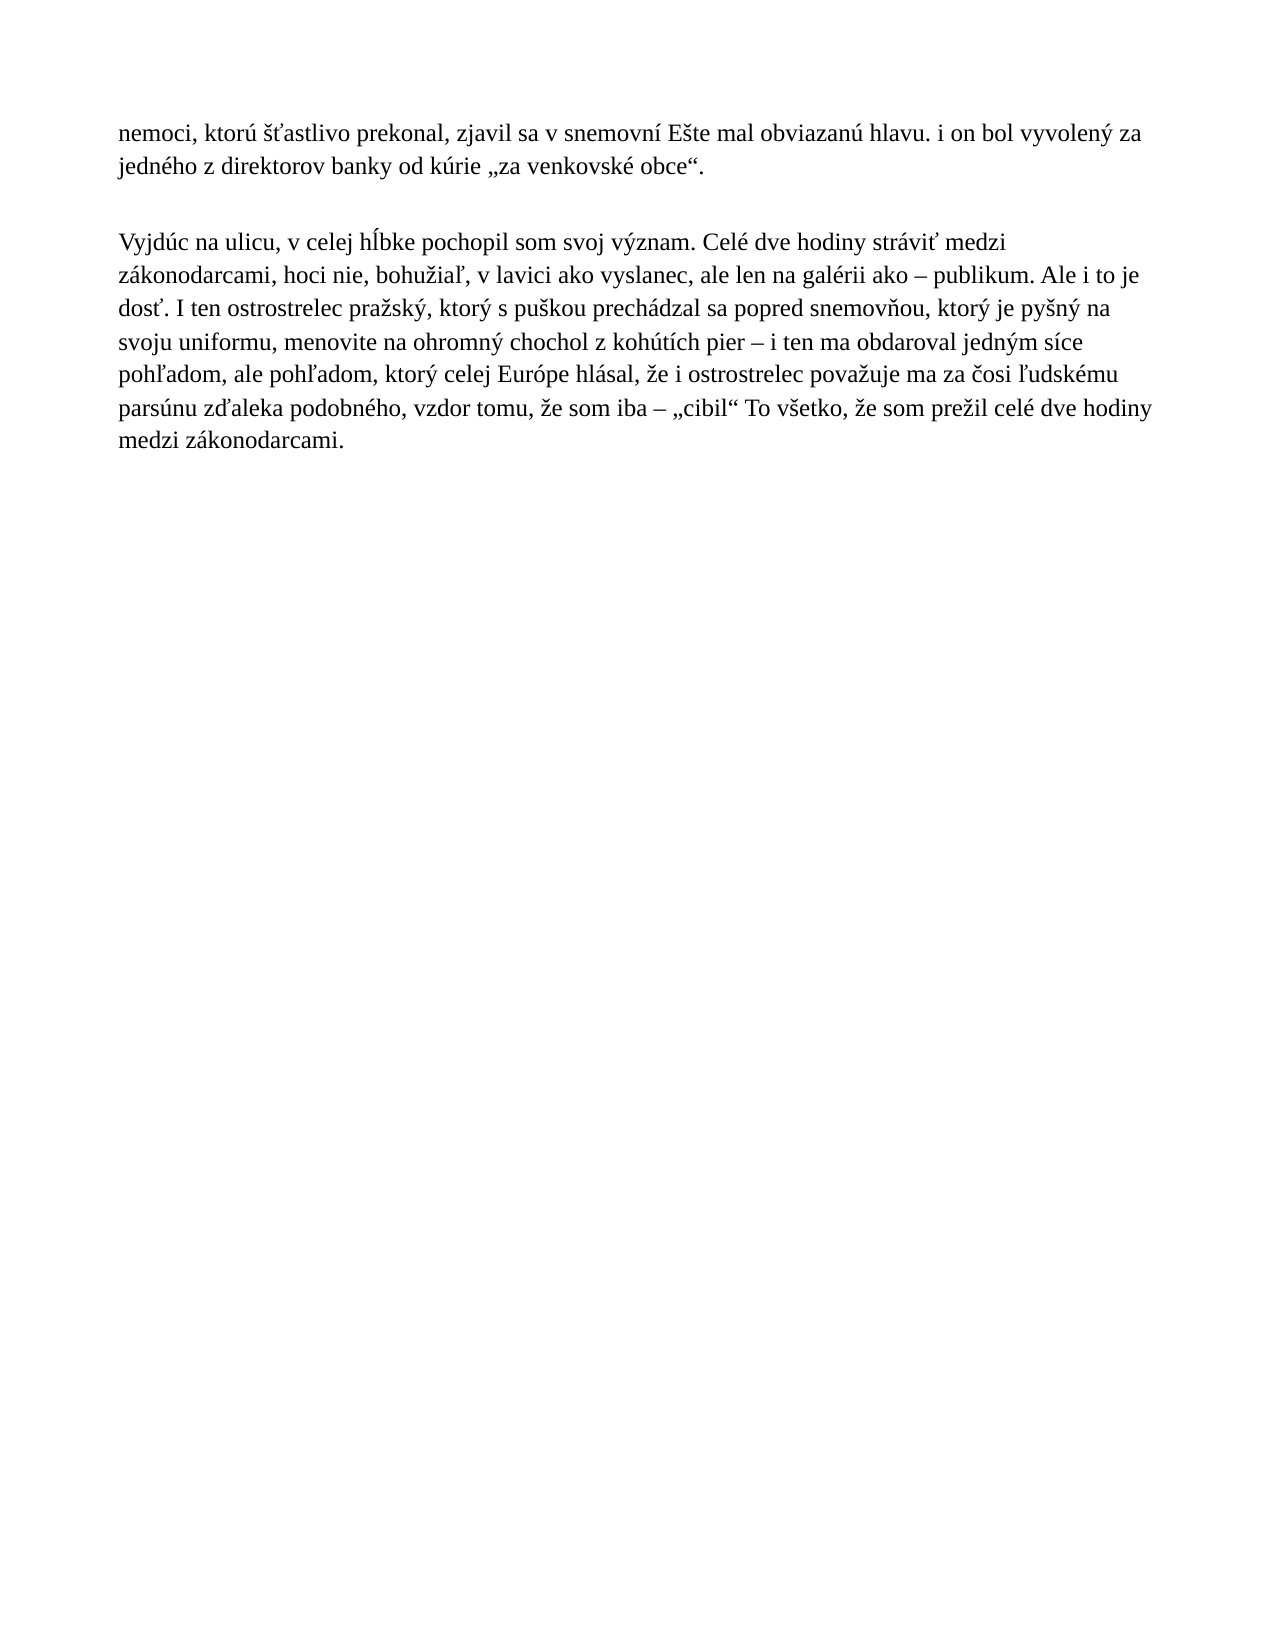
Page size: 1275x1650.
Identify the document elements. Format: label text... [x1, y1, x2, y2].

text Vyjdúc na ulicu, v celej hĺbke pochopil som svoj význam. Celé dve hodiny stráviť medzi zákonodarcami, hoci nie, bohužiaľ, v lavici ako vyslanec, ale len na galérii ako – publikum. Ale i to je dosť. I ten ostrostrelec pražský, ktorý s puškou prechádzal sa popred snemovňou, ktorý je pyšný na svoju uniformu, menovite na ohromný chochol z kohútích pier – i ten ma obdaroval jedným síce pohľadom, ale pohľadom, ktorý celej Európe hlásal, že i ostro­strelec považuje ma za čosi ľudskému parsúnu zďaleka podobného, vzdor tomu, že som iba – „cibil“ To všetko, že som prežil celé dve hodiny medzi zákonodarcami. [118, 227, 1157, 454]
text nemoci, ktorú šťastlivo prekonal, zjavil sa v snemovní Ešte mal obviazanú hlavu. i on bol vyvolený za jedného z direktorov banky od kúrie „za venkovské obce“. [118, 118, 1157, 180]
